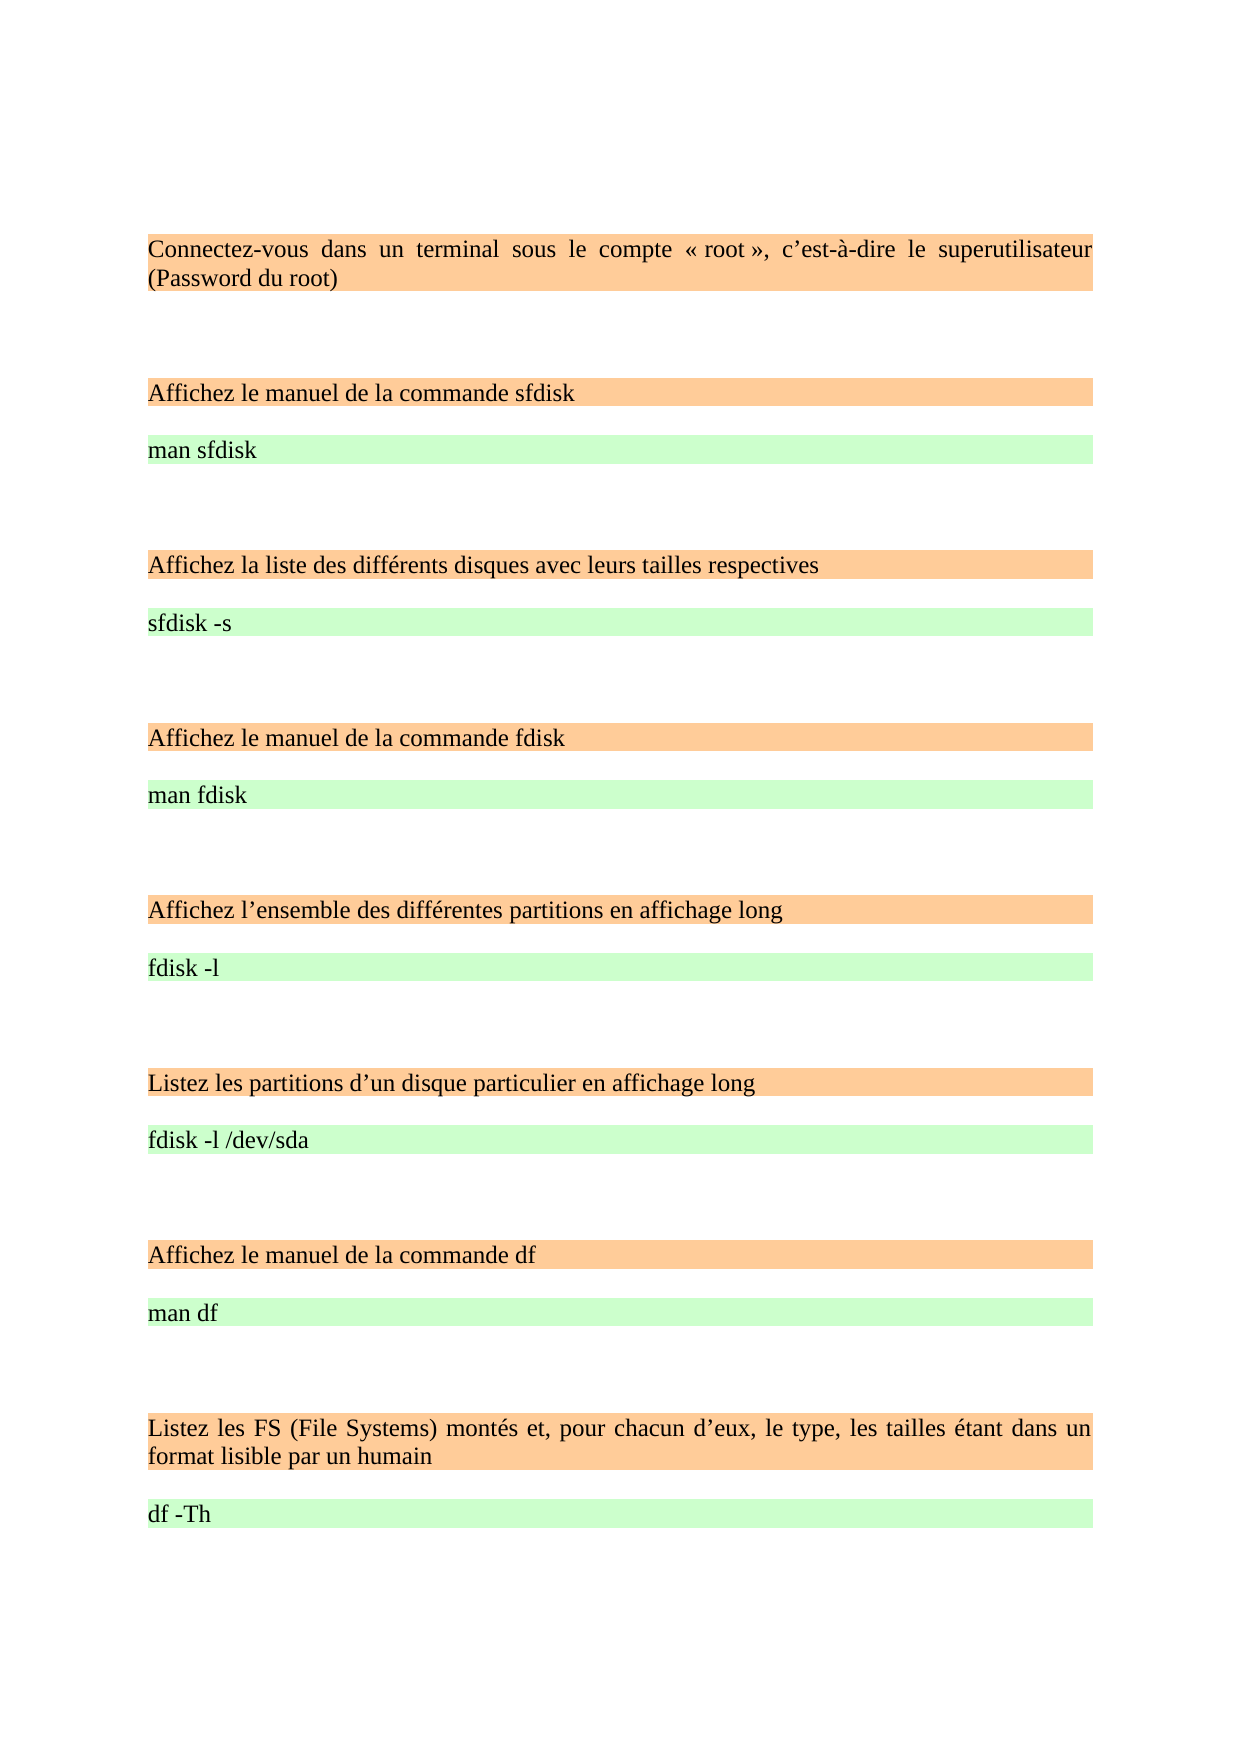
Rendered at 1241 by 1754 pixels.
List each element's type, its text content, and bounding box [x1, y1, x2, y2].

text Listez les FS (File Systems) montés et, pour chacun d’eux, le type, les tailles étant dans un format lisible par un humain [148, 1413, 1093, 1470]
text Affichez le manuel de la commande sfdisk [148, 378, 1093, 406]
text man fdisk [148, 780, 1093, 809]
text Connectez-vous dans un terminal sous le compte « root », c’est-à-dire le superutilisateur (Password du root) [148, 234, 1093, 291]
text Affichez l’ensemble des différentes partitions en affichage long [148, 895, 1093, 924]
text man df [148, 1298, 1093, 1326]
text Listez les partitions d’un disque particulier en affichage long [148, 1068, 1093, 1096]
text df -Th [148, 1499, 1093, 1528]
text Affichez le manuel de la commande df [148, 1240, 1093, 1269]
text Affichez la liste des différents disques avec leurs tailles respectives [148, 550, 1093, 579]
text man sfdisk [148, 435, 1093, 464]
text fdisk -l /dev/sda [148, 1125, 1093, 1154]
text sfdisk -s [148, 608, 1093, 636]
text Affichez le manuel de la commande fdisk [148, 723, 1093, 751]
text fdisk -l [148, 953, 1093, 981]
